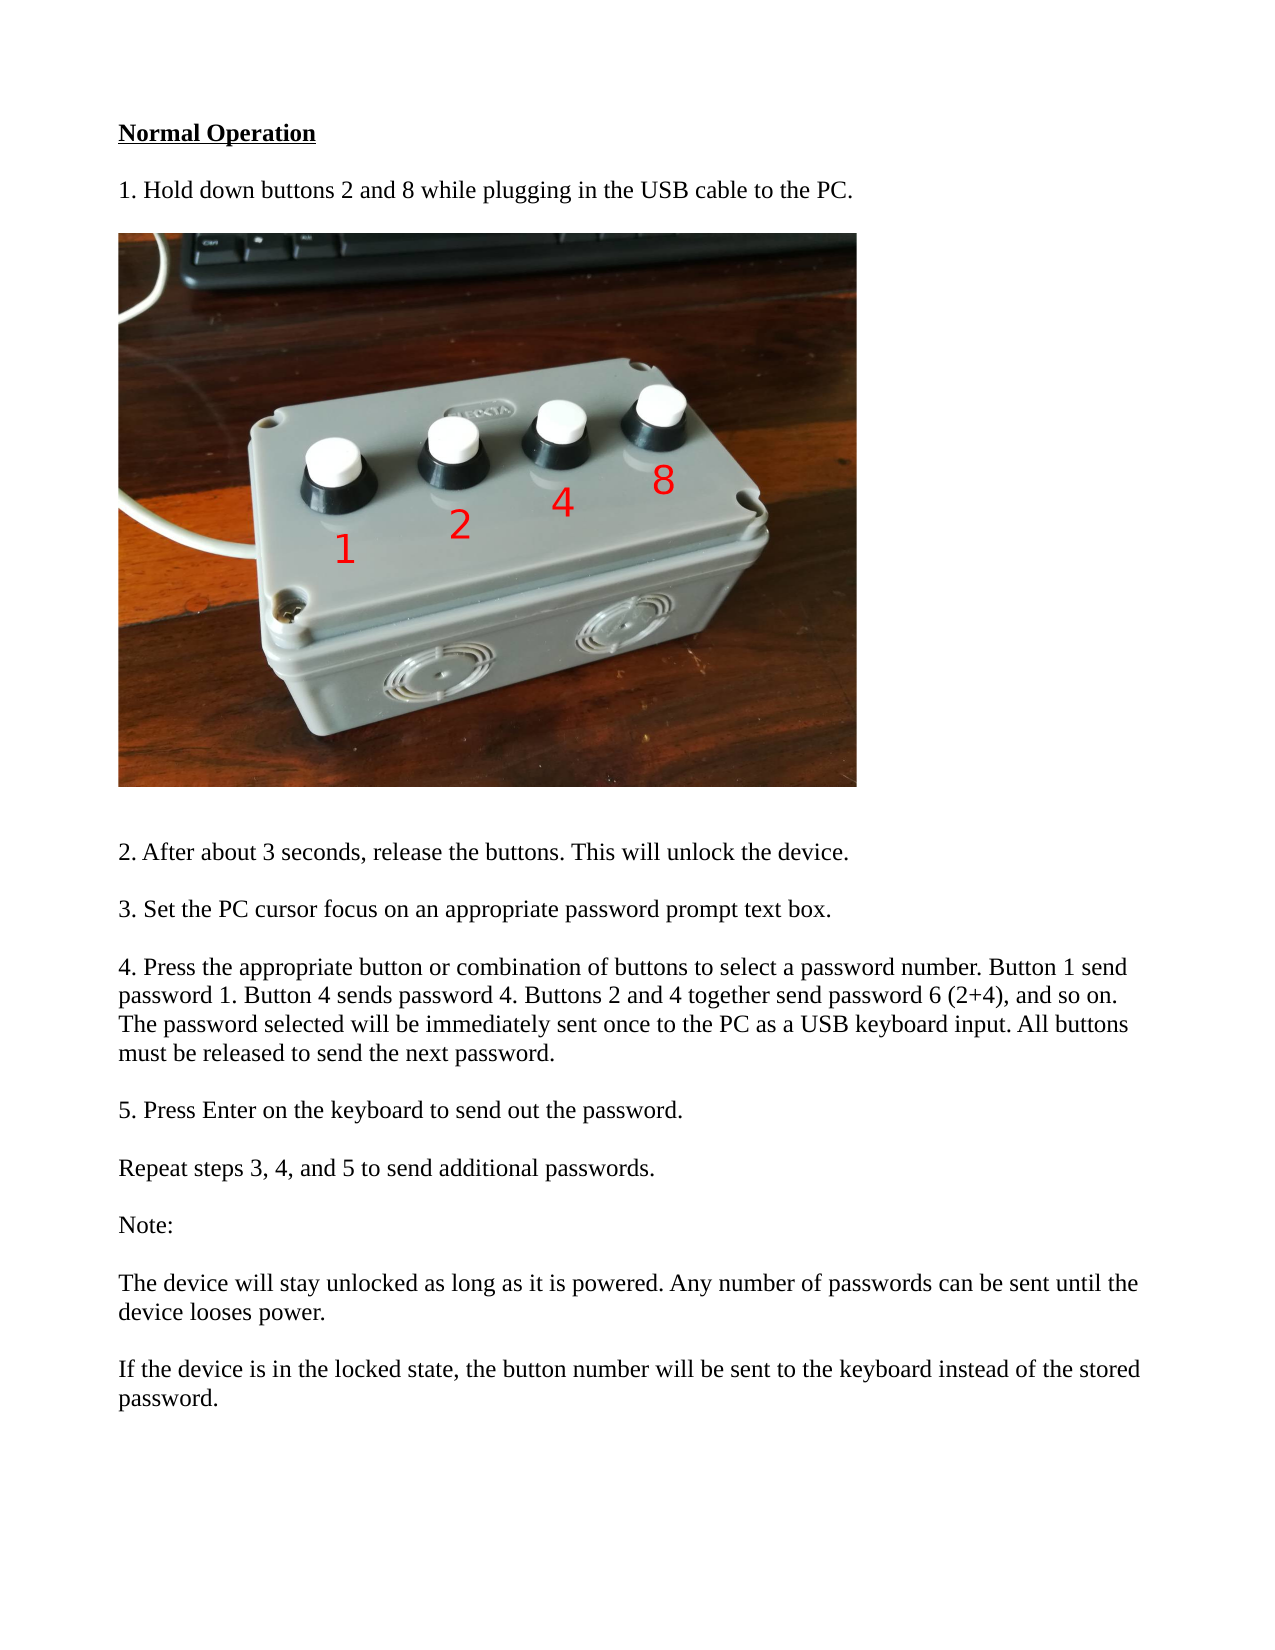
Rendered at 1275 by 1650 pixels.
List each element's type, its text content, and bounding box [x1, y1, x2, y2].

text 5. Press Enter on the keyboard to send out the password. [118, 1096, 1157, 1124]
text If the device is in the locked state, the button number will be sent to the keyboard instead of the stored password. [118, 1354, 1157, 1412]
text Normal Operation [118, 118, 1157, 147]
text The device will stay unlocked as long as it is powered. Any number of passwords can be sent until the device looses power. [118, 1268, 1157, 1326]
picture [118, 233, 857, 787]
text Note: [118, 1211, 1157, 1239]
text Repeat steps 3, 4, and 5 to send additional passwords. [118, 1153, 1157, 1182]
text 2. After about 3 seconds, release the buttons. This will unlock the device. [118, 837, 1157, 866]
text 1. Hold down buttons 2 and 8 while plugging in the USB cable to the PC. [118, 176, 1157, 204]
text 4. Press the appropriate button or combination of buttons to select a password number. Button 1 send password 1. Button 4 sends password 4. Buttons 2 and 4 together send password 6 (2+4), and so on. The password selected will be immediately sent once to the PC as a USB keyboard input. All buttons must be released to send the next password. [118, 952, 1157, 1067]
text 3. Set the PC cursor focus on an appropriate password prompt text box. [118, 894, 1157, 923]
